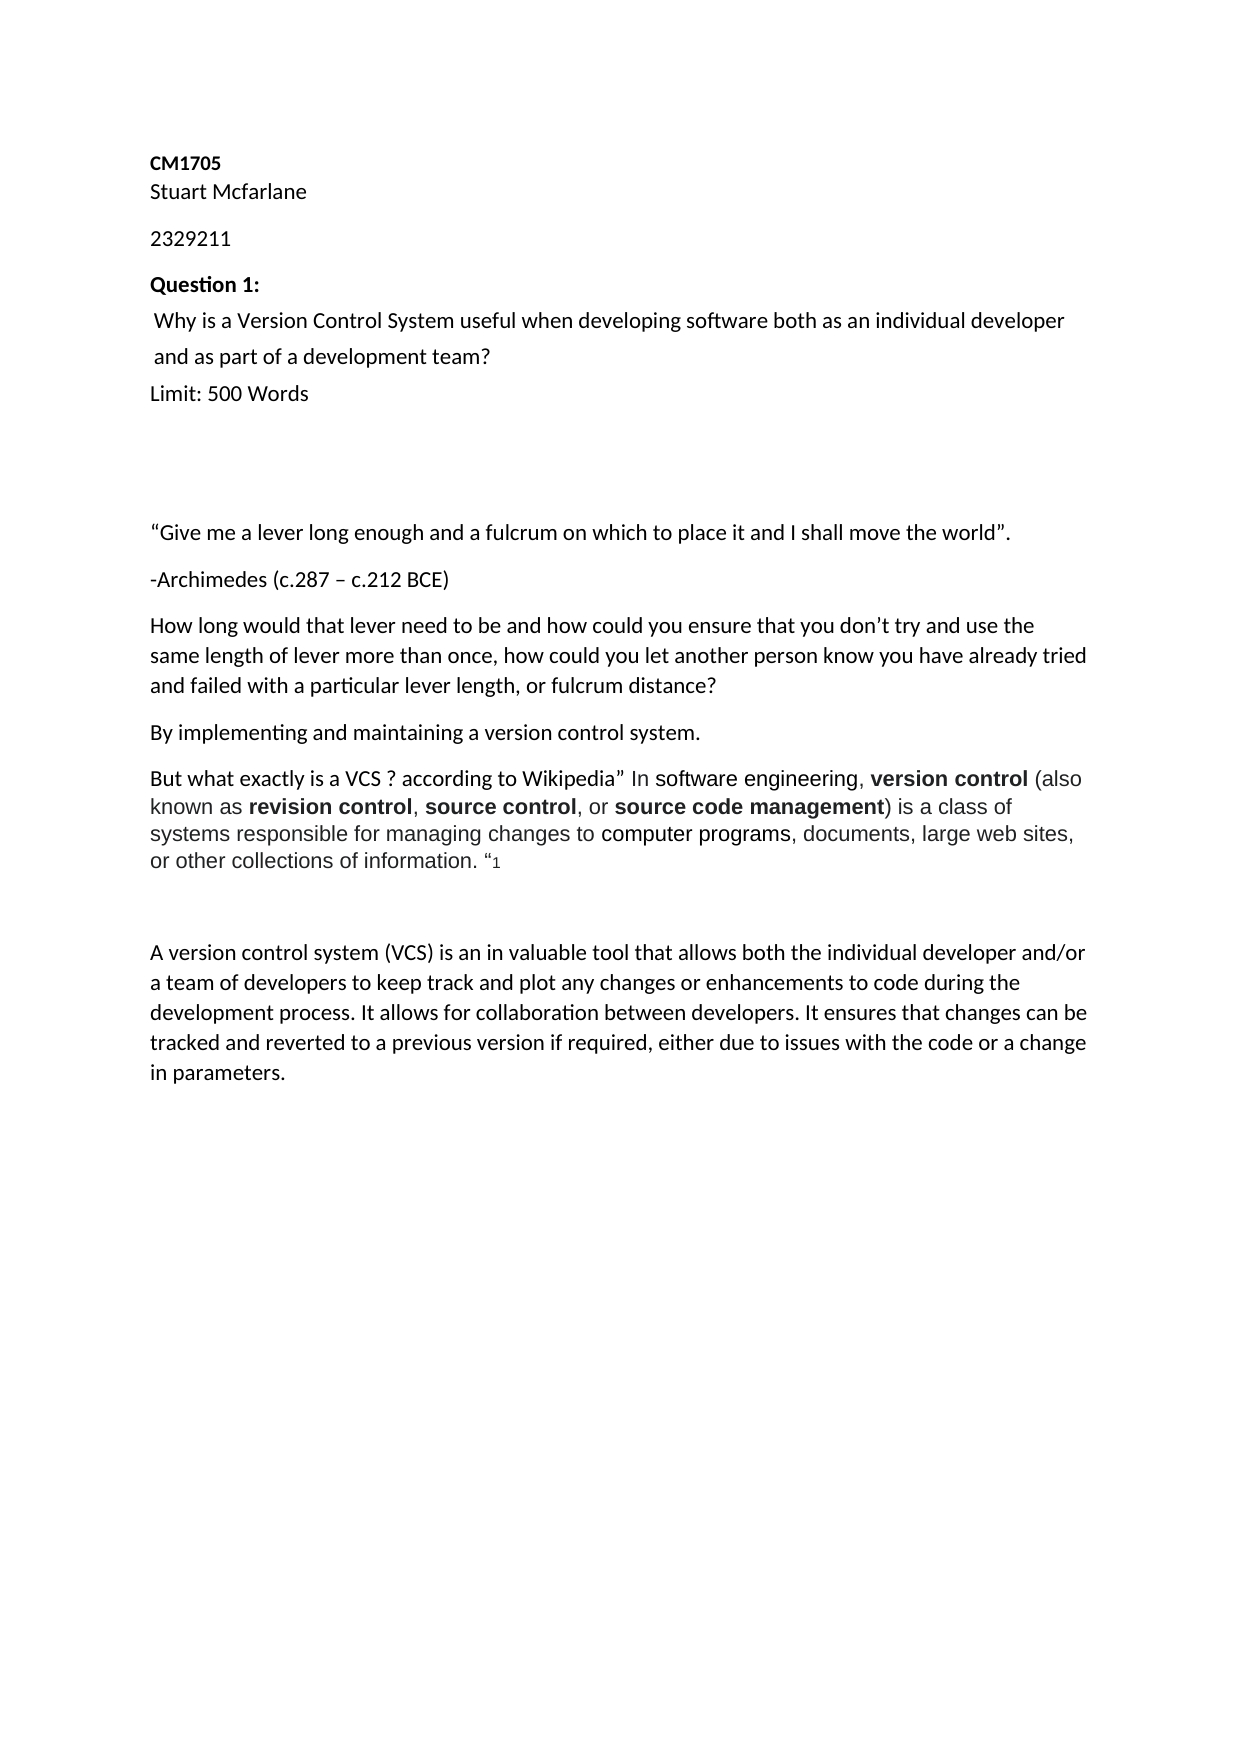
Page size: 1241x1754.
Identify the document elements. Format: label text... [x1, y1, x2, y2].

text A version control system (VCS) is an in valuable tool that allows both the individual developer and/or a team of developers to keep track and plot any changes or enhancements to code during the development process. It allows for collaboration between developers. It ensures that changes can be tracked and reverted to a previous version if required, either due to issues with the code or a change in parameters. [150, 938, 1090, 1086]
text CM1705 [150, 150, 1090, 175]
text “Give me a lever long enough and a fulcrum on which to place it and I shall move the world”. [150, 518, 1090, 547]
text How long would that lever need to be and how could you ensure that you don’t try and use the same length of lever more than once, how could you let another person know you have already tried and failed with a particular lever length, or fulcrum distance? [150, 612, 1090, 699]
text But what exactly is a VCS ? according to Wikipedia” In software engineering, version control (also known as revision control, source control, or source code management) is a class of systems responsible for managing changes to computer programs, documents, large web sites, or other collections of information. “1 [150, 764, 1090, 873]
text Why is a Version Control System useful when developing software both as an individual developer and as part of a development team? [154, 306, 1090, 370]
text Limit: 500 Words [150, 379, 1090, 407]
text 2329211 [150, 224, 1090, 252]
text Question 1: [150, 270, 1090, 298]
text Stuart Mcfarlane [150, 177, 1090, 205]
text -Archimedes (c.287 – c.212 BCE) [150, 565, 1090, 593]
text By implementing and maintaining a version control system. [150, 718, 1090, 746]
